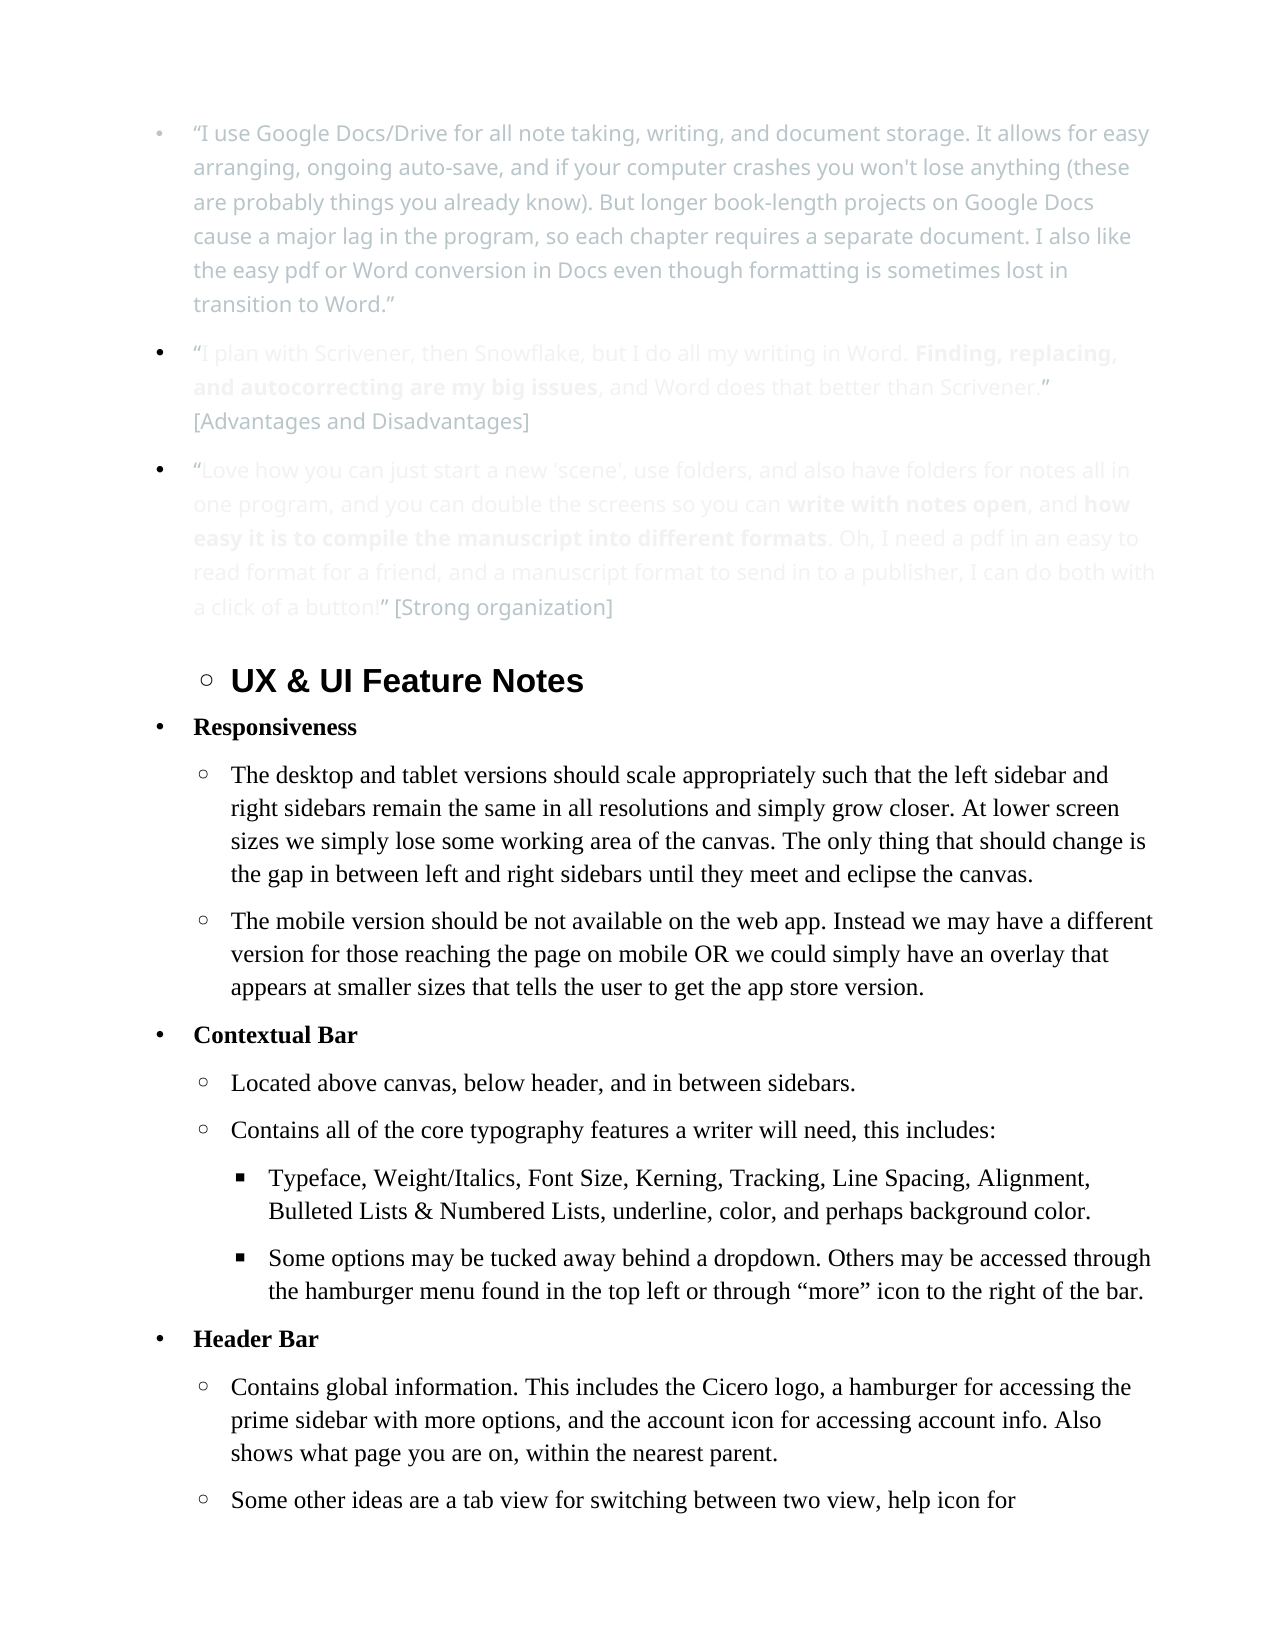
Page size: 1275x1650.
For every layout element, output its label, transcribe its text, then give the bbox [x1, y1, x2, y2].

list Contextual Bar [156, 1020, 1157, 1049]
list “I plan with Scrivener, then Snowflake, but I do all my writing in Word. Finding, replacing, and autocorrecting are my big issues, and Word does that better than Scrivener.” [Advantages and Disadvantages] [156, 338, 1157, 436]
list The desktop and tablet versions should scale appropriately such that the left sidebar and right sidebars remain the same in all resolutions and simply grow closer. At lower screen sizes we simply lose some working area of the canvas. The only thing that should change is the gap in between left and right sidebars until they meet and eclipse the canvas. [193, 760, 1157, 887]
list “Love how you can just start a new 'scene', use folders, and also have folders for notes all in one program, and you can double the screens so you can write with notes open, and how easy it is to compile the manuscript into different formats. Oh, I need a pdf in an easy to read format for a friend, and a manuscript format to send in to a publisher, I can do both with a click of a button!” [Strong organization] [156, 455, 1157, 621]
list Contains all of the core typography features a writer will need, this includes: [193, 1115, 1157, 1144]
list Typeface, Weight/Italics, Font Size, Kerning, Tracking, Line Spacing, Alignment, Bulleted Lists & Numbered Lists, underline, color, and perhaps background color. [231, 1163, 1157, 1224]
list Responsiveness [156, 712, 1157, 741]
list Contains global information. This includes the Cicero logo, a hamburger for accessing the prime sidebar with more options, and the account icon for accessing account info. Also shows what page you are on, within the nearest parent. [193, 1372, 1157, 1466]
list The mobile version should be not available on the web app. Instead we may have a different version for those reaching the page on mobile OR we could simply have an overlay that appears at smaller sizes that tells the user to get the app store version. [193, 906, 1157, 1001]
list Header Bar [156, 1324, 1157, 1353]
list Some other ideas are a tab view for switching between two view, help icon for [193, 1485, 1157, 1514]
list Some options may be tucked away behind a dropdown. Others may be accessed through the hamburger menu found in the top left or through “more” icon to the right of the bar. [231, 1243, 1157, 1305]
list “I use Google Docs/Drive for all note taking, writing, and document storage. It allows for easy arranging, ongoing auto-save, and if your computer crashes you won't lose anything (these are probably things you already know). But longer book-length projects on Google Docs cause a major lag in the program, so each chapter requires a separate document. I also like the easy pdf or Word conversion in Docs even though formatting is sometimes lost in transition to Word.” [156, 118, 1157, 319]
subtitle UX & UI Feature Notes [193, 661, 1157, 699]
list Located above canvas, below header, and in between sidebars. [193, 1068, 1157, 1096]
